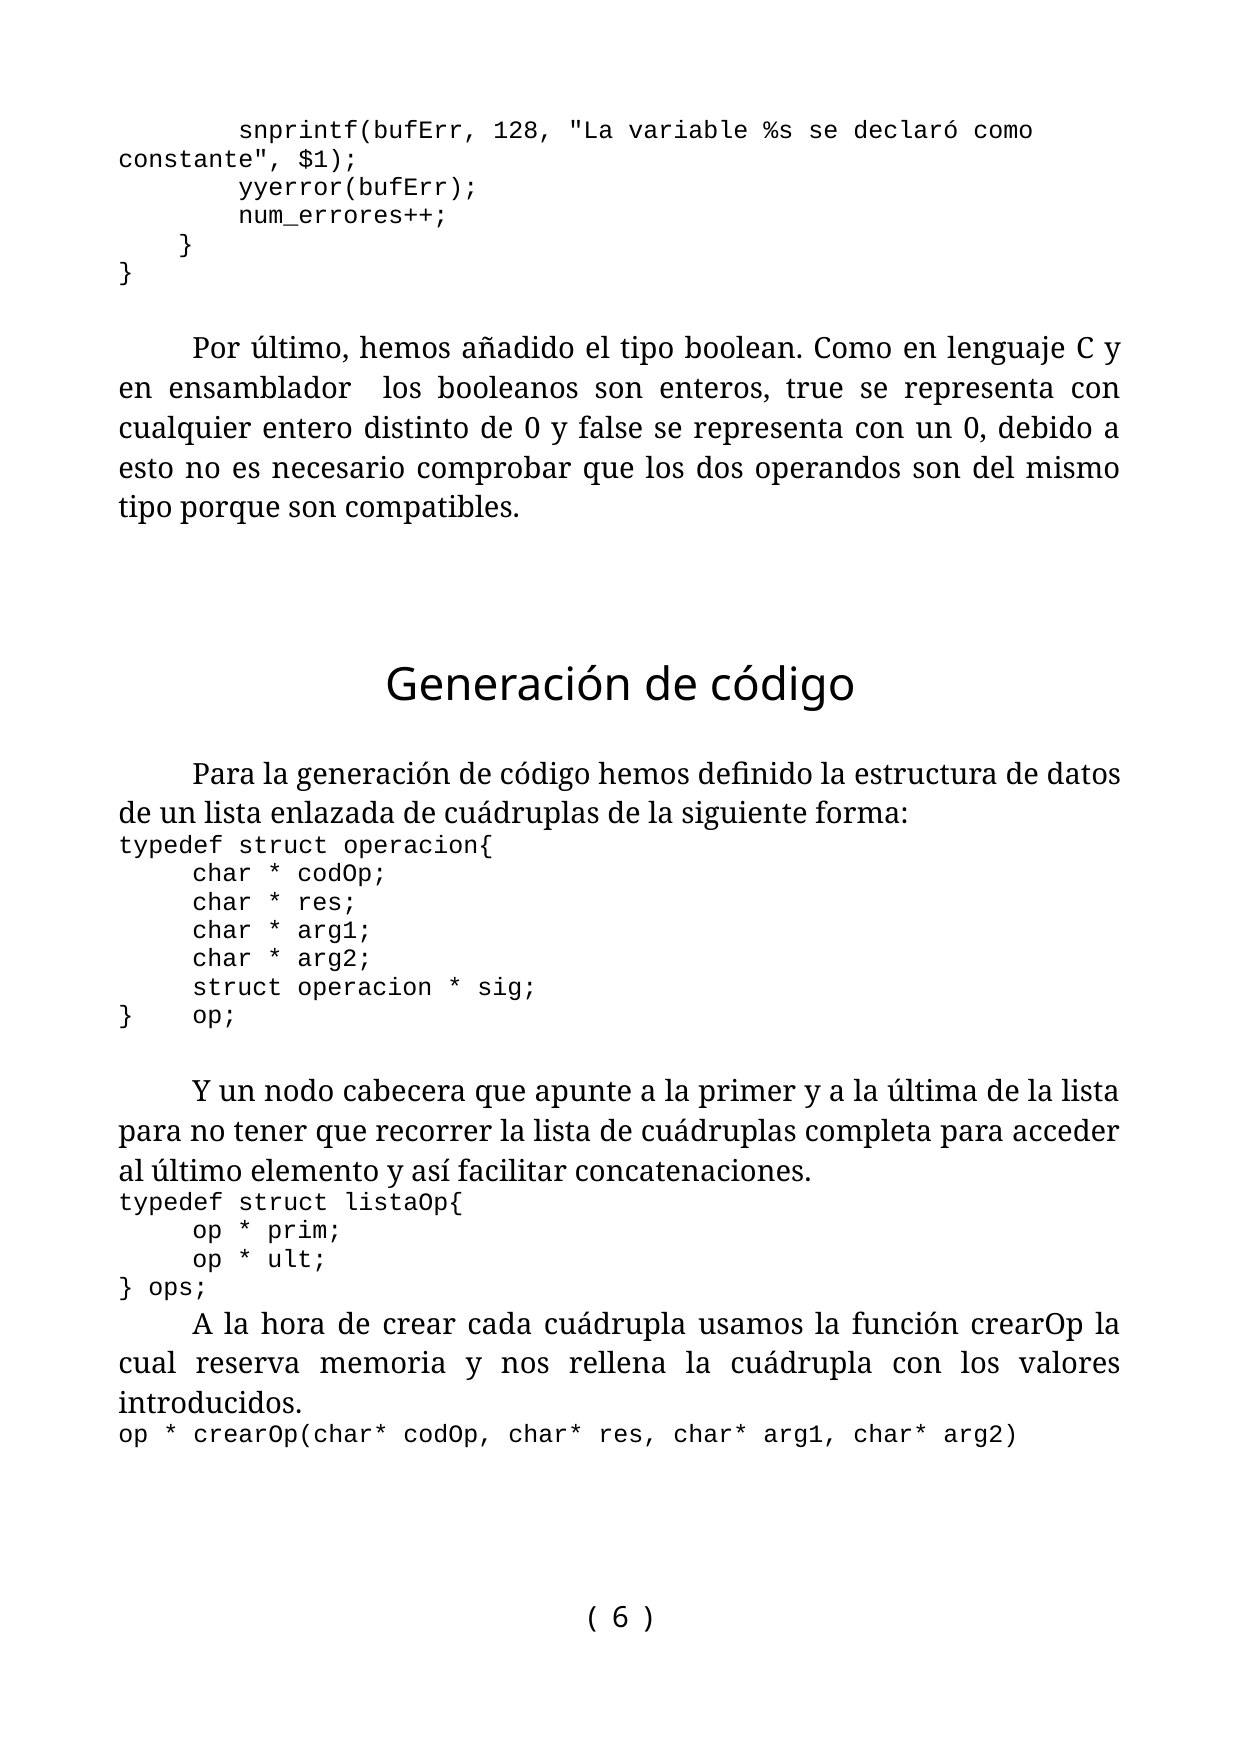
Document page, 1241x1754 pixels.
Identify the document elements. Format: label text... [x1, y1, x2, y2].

text Y un nodo cabecera que apunte a la primer y a la última de la lista para no tener que recorrer la lista de cuádruplas completa para acceder al último elemento y así facilitar concatenaciones. [118, 1071, 1122, 1189]
text snprintf(bufErr, 128, "La variable %s se declaró como constante", $1); [118, 118, 1122, 175]
text op * crearOp(char* codOp, char* res, char* arg1, char* arg2) [118, 1422, 1122, 1450]
text } ops; [118, 1274, 1122, 1303]
text typedef struct listaOp{ [118, 1189, 1122, 1218]
text Generación de código [118, 651, 1122, 713]
text } op; [118, 1002, 1122, 1031]
text num_errores++; [118, 203, 1122, 231]
text char * arg2; [118, 946, 1122, 974]
text char * res; [118, 889, 1122, 917]
text char * codOp; [118, 861, 1122, 889]
text op * prim; [118, 1218, 1122, 1246]
text struct operacion * sig; [118, 974, 1122, 1002]
text Para la generación de código hemos definido la estructura de datos de un lista enlazada de cuádruplas de la siguiente forma: [118, 753, 1122, 832]
text yyerror(bufErr); [118, 175, 1122, 203]
text Por último, hemos añadido el tipo boolean. Como en lenguaje C y en ensamblador los booleanos son enteros, true se representa con cualquier entero distinto de 0 y false se representa con un 0, debido a esto no es necesario comprobar que los dos operandos son del mismo tipo porque son compatibles. [118, 328, 1122, 526]
text } [118, 231, 1122, 260]
text } [118, 260, 1122, 288]
text typedef struct operacion{ [118, 832, 1122, 861]
text A la hora de crear cada cuádrupla usamos la función crearOp la cual reserva memoria y nos rellena la cuádrupla con los valores introducidos. [118, 1303, 1122, 1422]
text op * ult; [118, 1246, 1122, 1274]
text char * arg1; [118, 917, 1122, 946]
